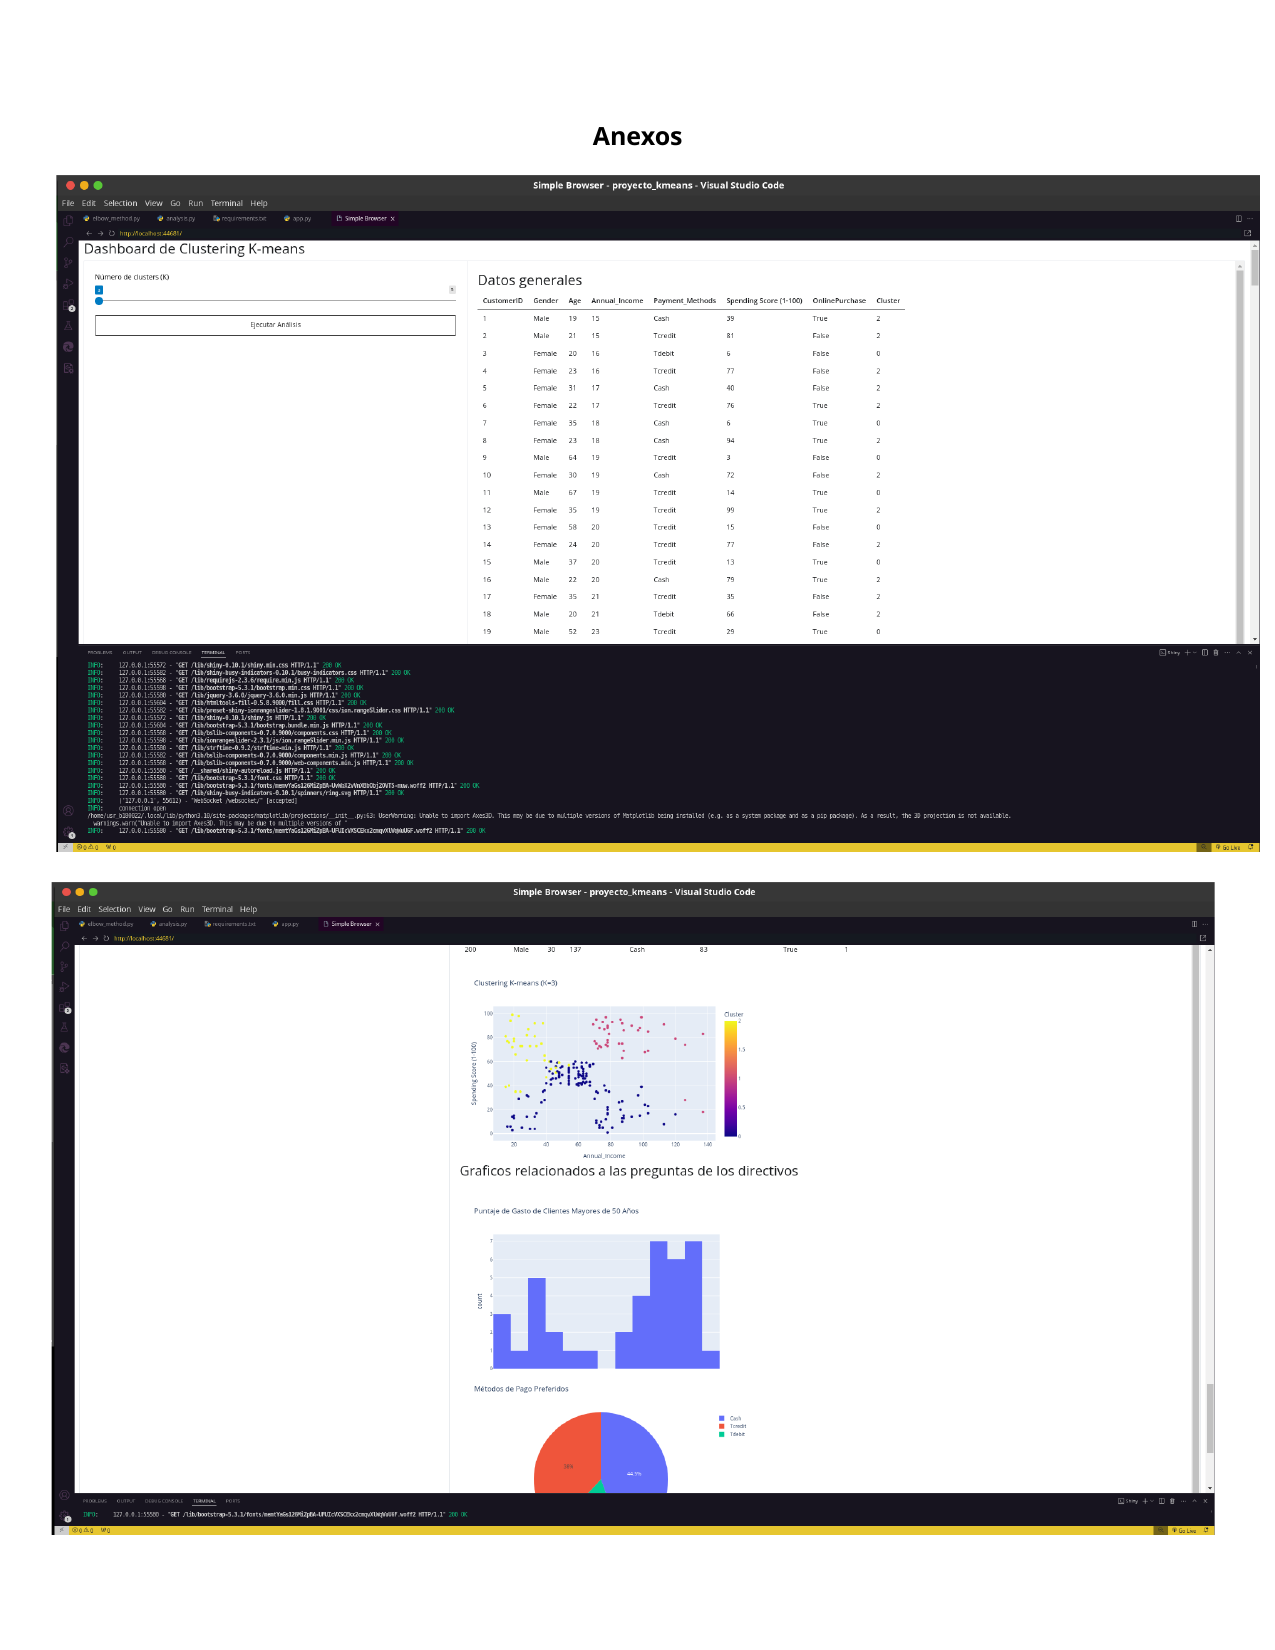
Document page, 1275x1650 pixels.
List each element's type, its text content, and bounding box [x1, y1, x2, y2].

text Anexos [118, 118, 1157, 152]
